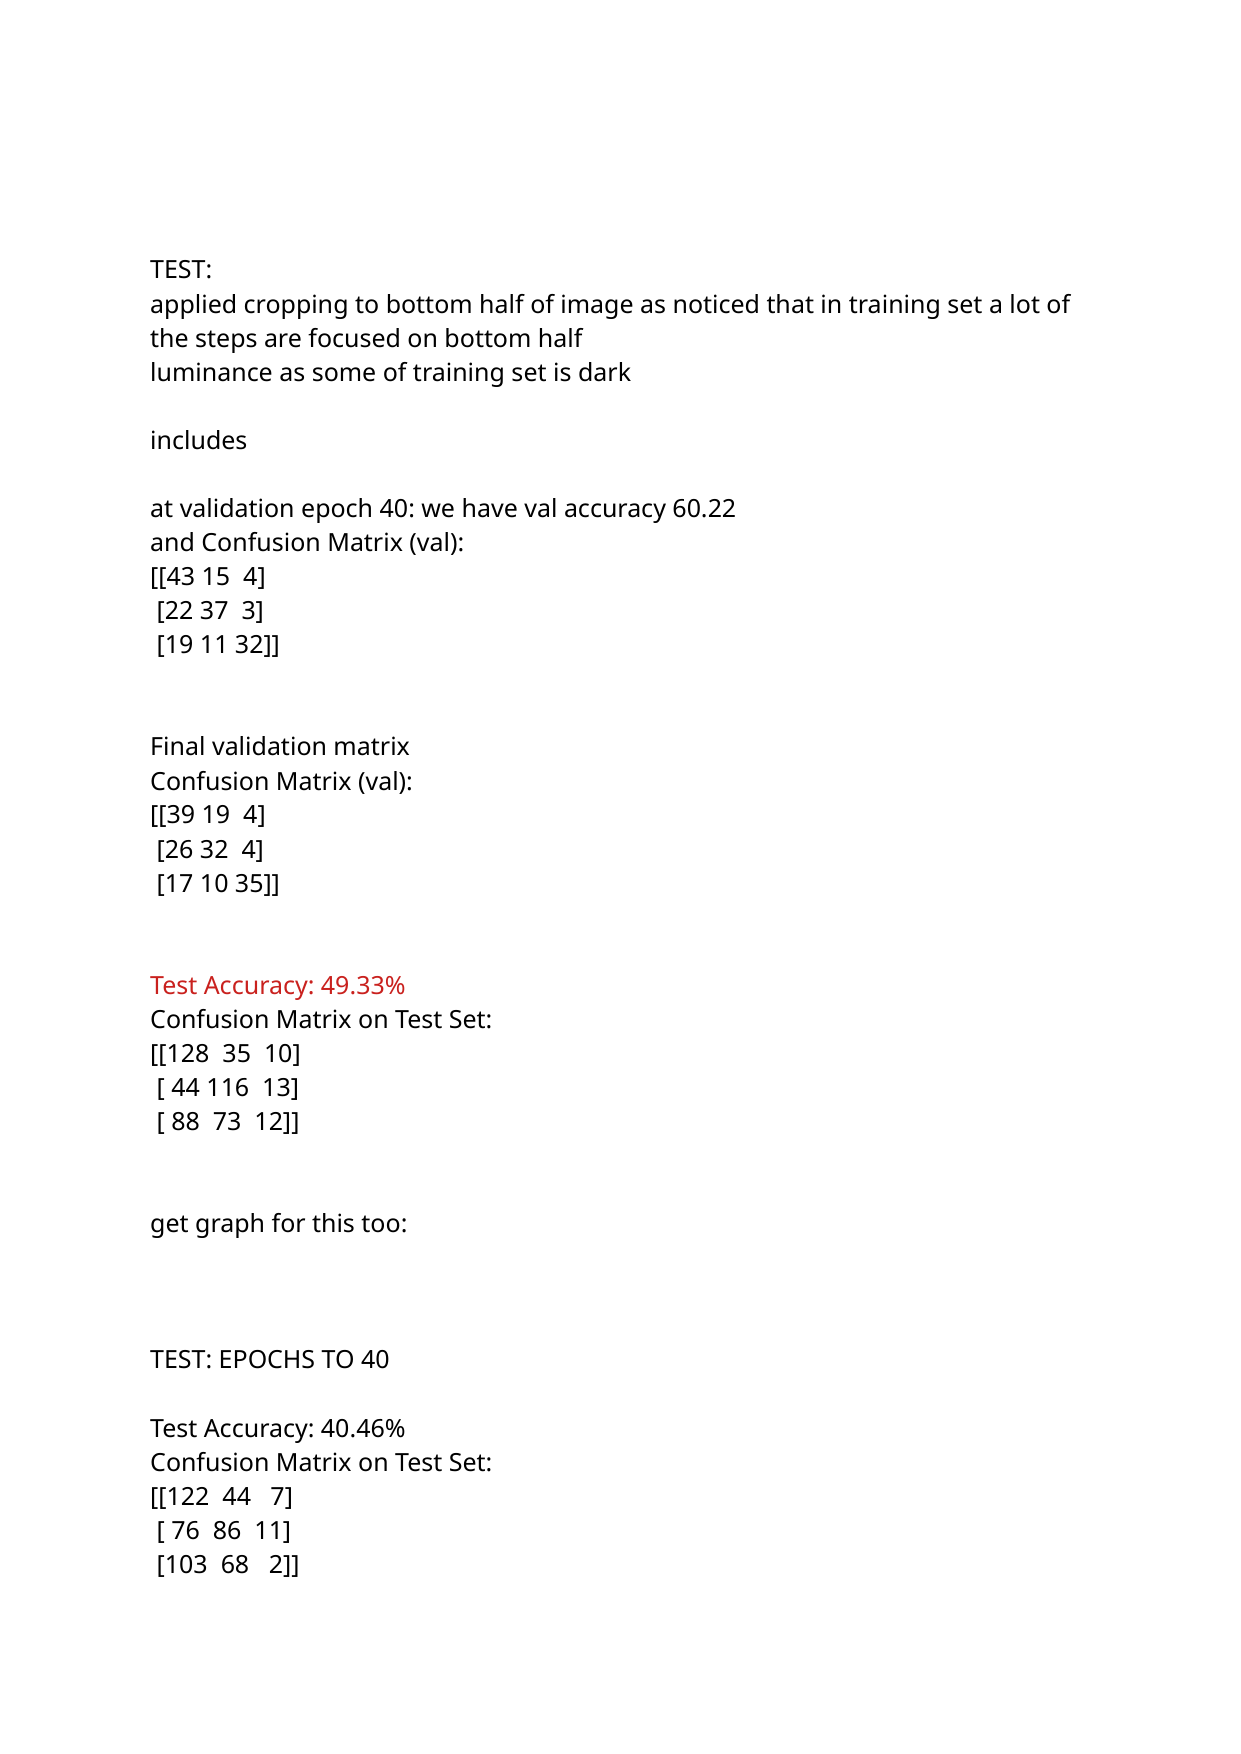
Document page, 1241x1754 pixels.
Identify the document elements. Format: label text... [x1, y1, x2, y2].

text [17 10 35]] [150, 865, 1090, 899]
text applied cropping to bottom half of image as noticed that in training set a lot of the steps are focused on bottom half [150, 286, 1090, 354]
text [ 88 73 12]] [150, 1104, 1090, 1138]
text [ 76 86 11] [150, 1512, 1090, 1547]
text luminance as some of training set is dark [150, 354, 1090, 388]
text [22 37 3] [150, 593, 1090, 627]
text [19 11 32]] [150, 627, 1090, 661]
text [[43 15 4] [150, 559, 1090, 593]
text Final validation matrix [150, 729, 1090, 763]
text Test Accuracy: 40.46% [150, 1410, 1090, 1444]
text Confusion Matrix (val): [150, 763, 1090, 797]
text [[128 35 10] [150, 1036, 1090, 1070]
text includes [150, 422, 1090, 457]
text Confusion Matrix on Test Set: [150, 1444, 1090, 1478]
text TEST: EPOCHS TO 40 [150, 1342, 1090, 1376]
text get graph for this too: [150, 1206, 1090, 1240]
text [ 44 116 13] [150, 1070, 1090, 1104]
text [26 32 4] [150, 831, 1090, 865]
text at validation epoch 40: we have val accuracy 60.22 [150, 491, 1090, 525]
text [103 68 2]] [150, 1547, 1090, 1581]
text and Confusion Matrix (val): [150, 525, 1090, 559]
text TEST: [150, 252, 1090, 286]
text Confusion Matrix on Test Set: [150, 1002, 1090, 1036]
text [[39 19 4] [150, 797, 1090, 831]
text Test Accuracy: 49.33% [150, 967, 1090, 1002]
text [[122 44 7] [150, 1478, 1090, 1512]
